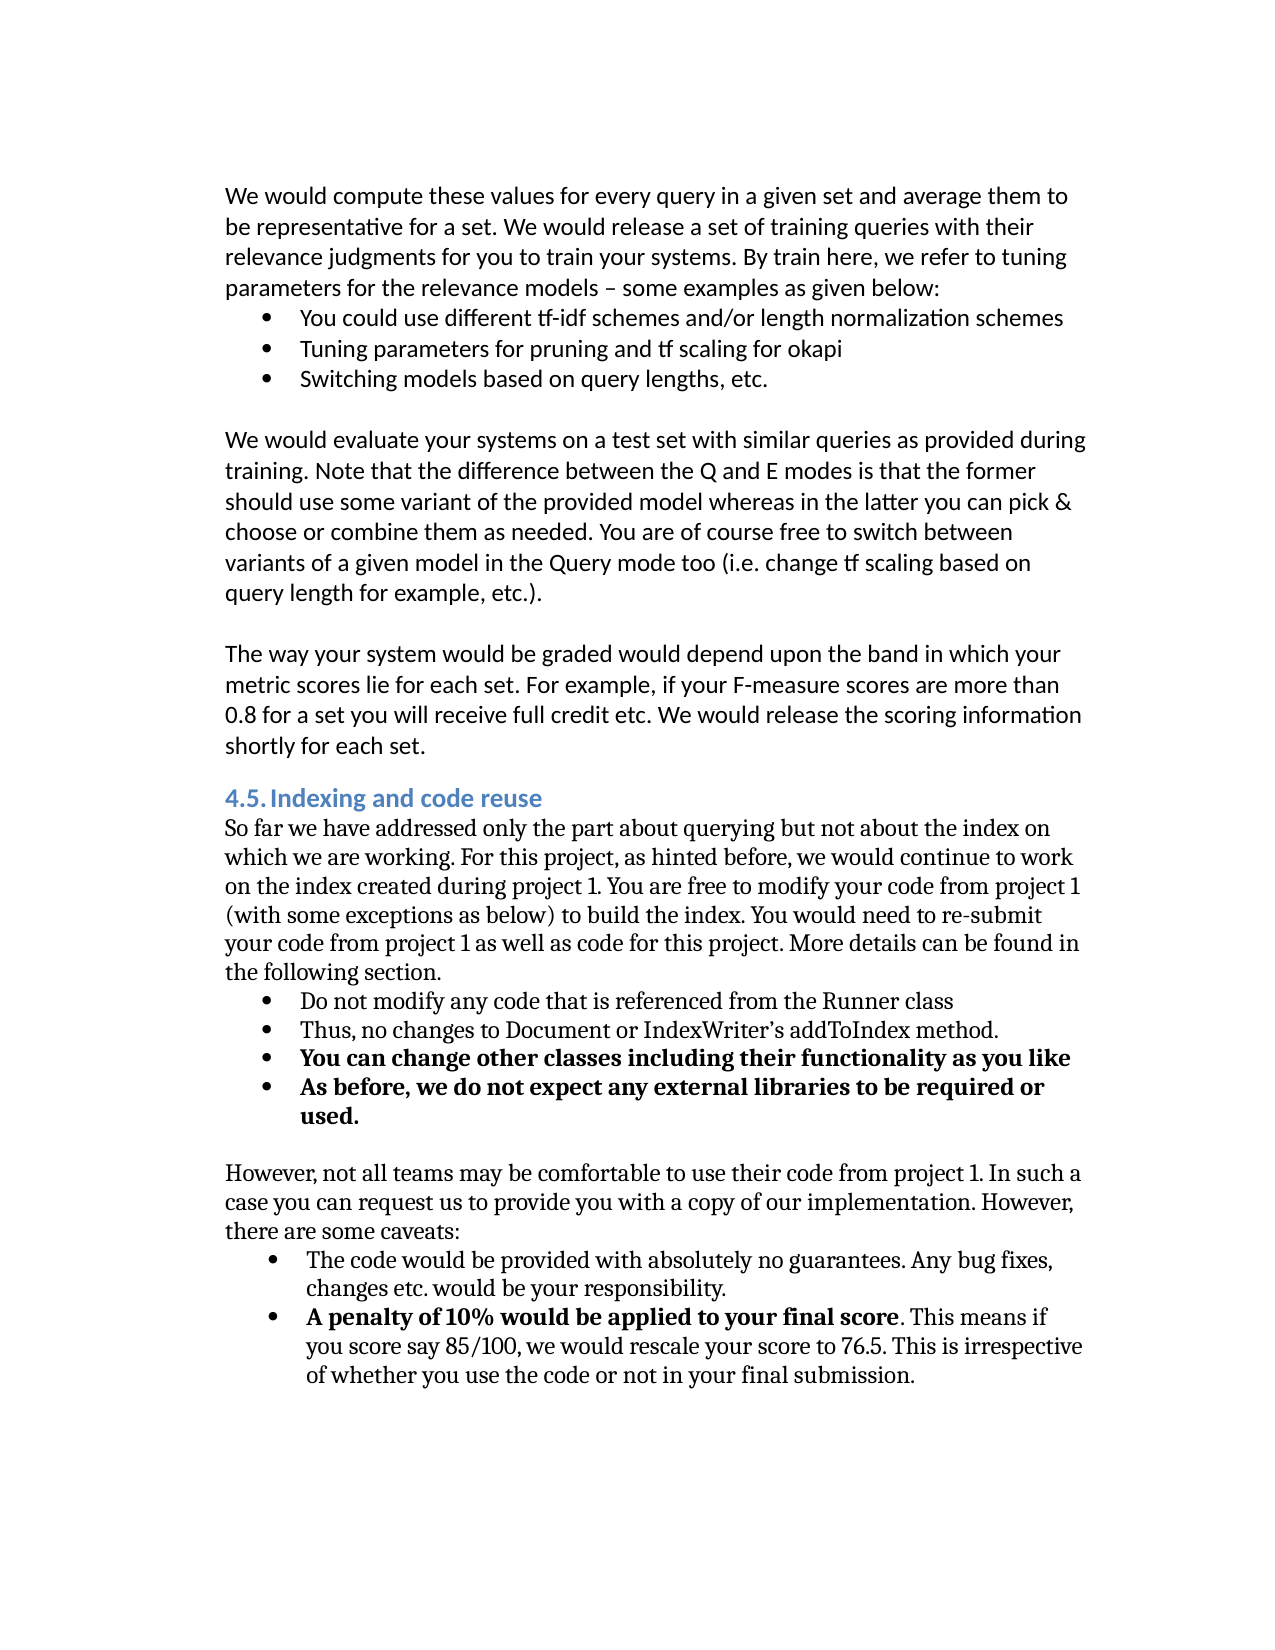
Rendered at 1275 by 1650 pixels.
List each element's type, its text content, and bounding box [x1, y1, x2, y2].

list A penalty of 10% would be applied to your final score. This means if you score say 85/100, we would rescale your score to 76.5. This is irrespective of whether you use the code or not in your final submission. [268, 1303, 1087, 1389]
text The way your system would be graded would depend upon the band in which your metric scores lie for each set. For example, if your F-measure scores are more than 0.8 for a set you will receive full credit etc. We would release the scoring information shortly for each set. [225, 638, 1087, 760]
text We would compute these values for every query in a given set and average them to be representative for a set. We would release a set of training queries with their relevance judgments for you to train your systems. By train here, we refer to tuning parameters for the relevance models – some examples as given below: [225, 181, 1087, 303]
list Thus, no changes to Document or IndexWriter’s addToIndex method. [262, 1016, 1087, 1044]
text However, not all teams may be comfortable to use their code from project 1. In such a case you can request us to provide you with a copy of our implementation. However, there are some caveats: [225, 1159, 1087, 1246]
list Switching models based on query lengths, etc. [262, 364, 1087, 394]
list You could use different tf-idf schemes and/or length normalization schemes [262, 303, 1087, 333]
list Do not modify any code that is referenced from the Runner class [262, 987, 1087, 1016]
list As before, we do not expect any external libraries to be required or used. [262, 1073, 1087, 1131]
text So far we have addressed only the part about querying but not about the index on which we are working. For this project, as hinted before, we would continue to work on the index created during project 1. You are free to modify your code from project 1 (with some exceptions as below) to build the index. You would need to re-submit your code from project 1 as well as code for this project. More details can be found in the following section. [225, 814, 1087, 987]
list The code would be provided with absolutely no guarantees. Any bug fixes, changes etc. would be your responsibility. [268, 1246, 1087, 1303]
list Tuning parameters for pruning and tf scaling for okapi [262, 333, 1087, 364]
text We would evaluate your systems on a test set with similar queries as provided during training. Note that the difference between the Q and E modes is that the former should use some variant of the provided model whereas in the latter you can pick & choose or combine them as needed. You are of course free to switch between variants of a given model in the Query mode too (i.e. change tf scaling based on query length for example, etc.). [225, 425, 1087, 608]
list You can change other classes including their functionality as you like [262, 1044, 1087, 1073]
subtitle Indexing and code reuse [225, 781, 1087, 814]
